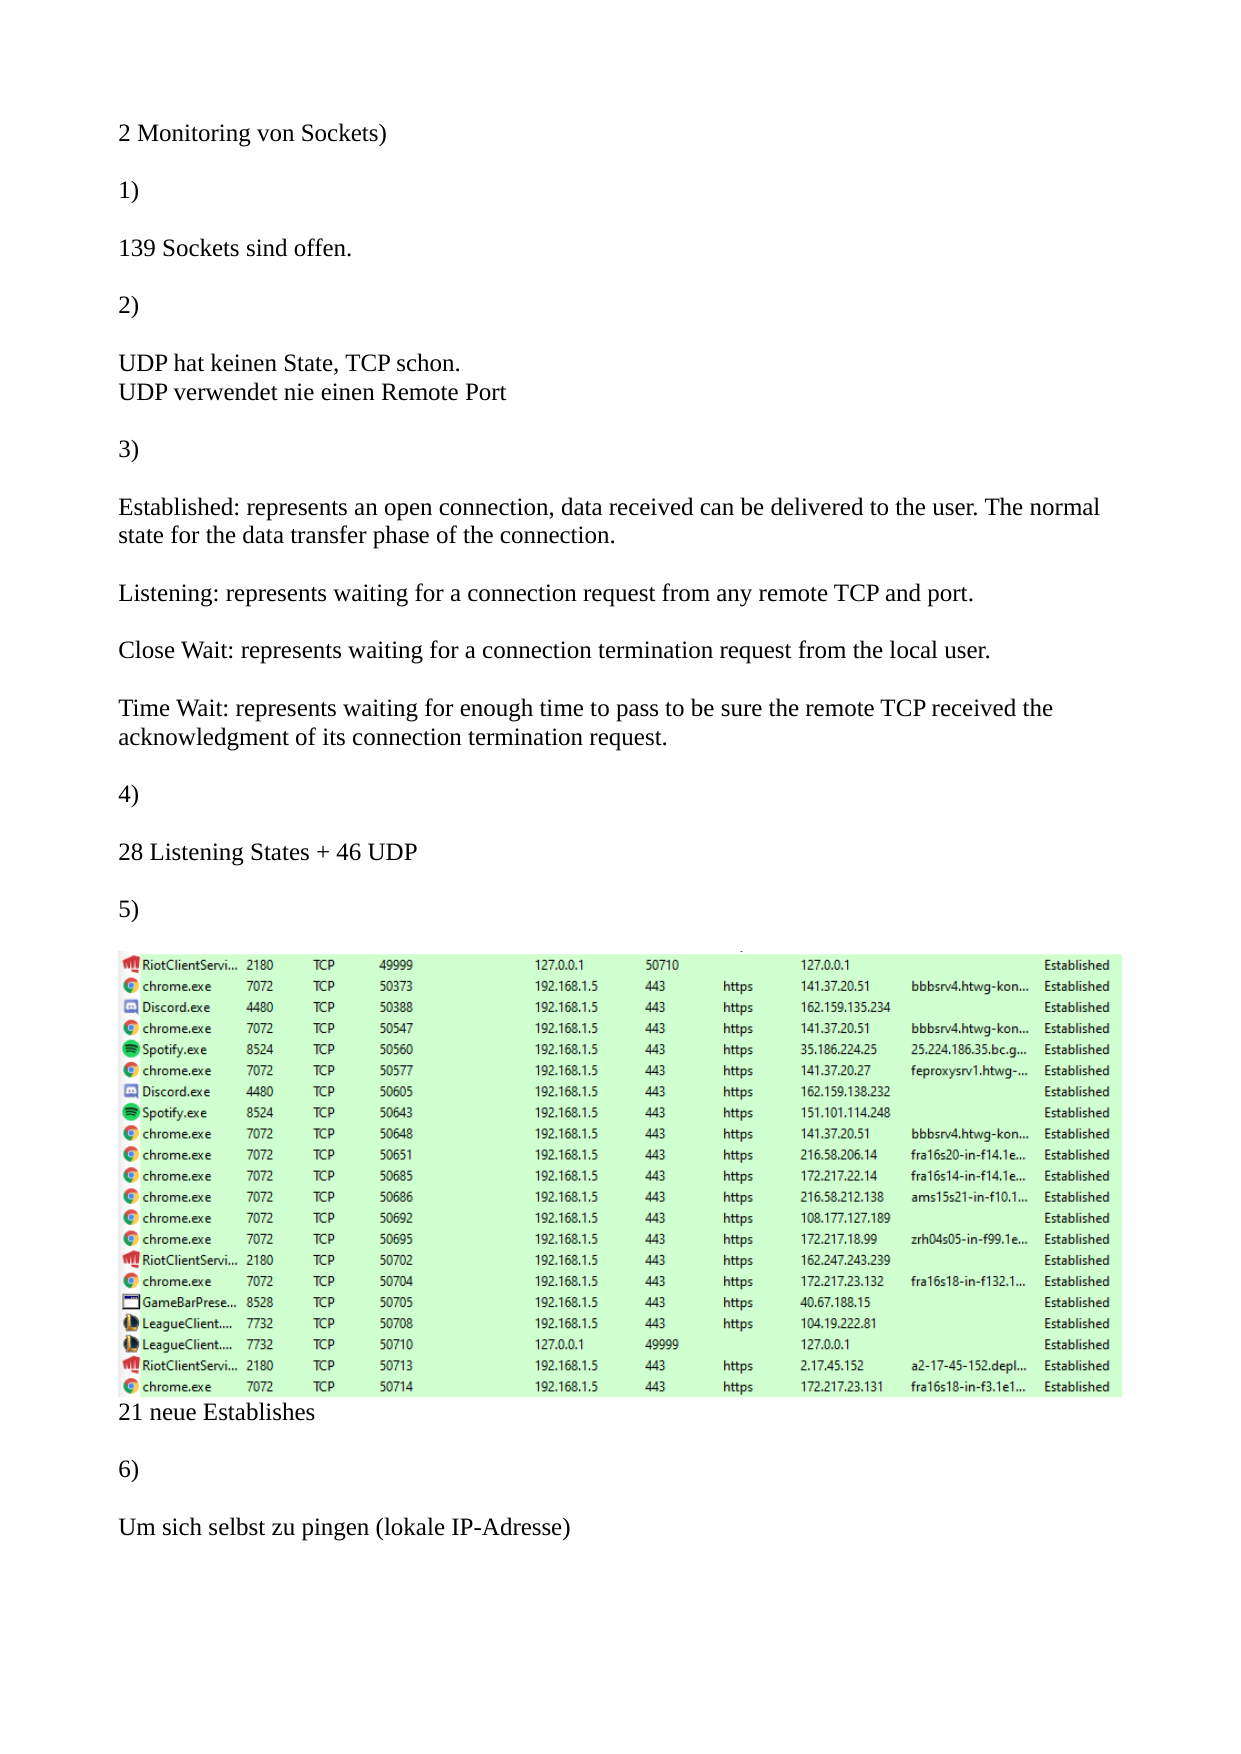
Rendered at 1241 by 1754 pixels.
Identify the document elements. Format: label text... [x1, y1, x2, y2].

text Listening: represents waiting for a connection request from any remote TCP and port. [118, 578, 1122, 607]
text Um sich selbst zu pingen (lokale IP-Adresse) [118, 1512, 1122, 1541]
picture [118, 951, 1123, 1397]
text 4) [118, 779, 1122, 808]
text 28 Listening States + 46 UDP [118, 837, 1122, 866]
text 5) [118, 894, 1122, 923]
text Close Wait: represents waiting for a connection termination request from the local user. [118, 636, 1122, 664]
text Time Wait: represents waiting for enough time to pass to be sure the remote TCP received the acknowledgment of its connection termination request. [118, 693, 1122, 751]
text UDP verwendet nie einen Remote Port [118, 377, 1122, 406]
text 139 Sockets sind offen. [118, 233, 1122, 262]
text 1) [118, 176, 1122, 204]
text Established: represents an open connection, data received can be delivered to the user. The normal state for the data transfer phase of the connection. [118, 492, 1122, 549]
text UDP hat keinen State, TCP schon. [118, 348, 1122, 377]
text 3) [118, 434, 1122, 463]
text 2) [118, 291, 1122, 319]
text 6) [118, 1454, 1122, 1483]
text 21 neue Establishes [118, 1397, 1122, 1454]
text 2 Monitoring von Sockets) [118, 118, 1122, 147]
